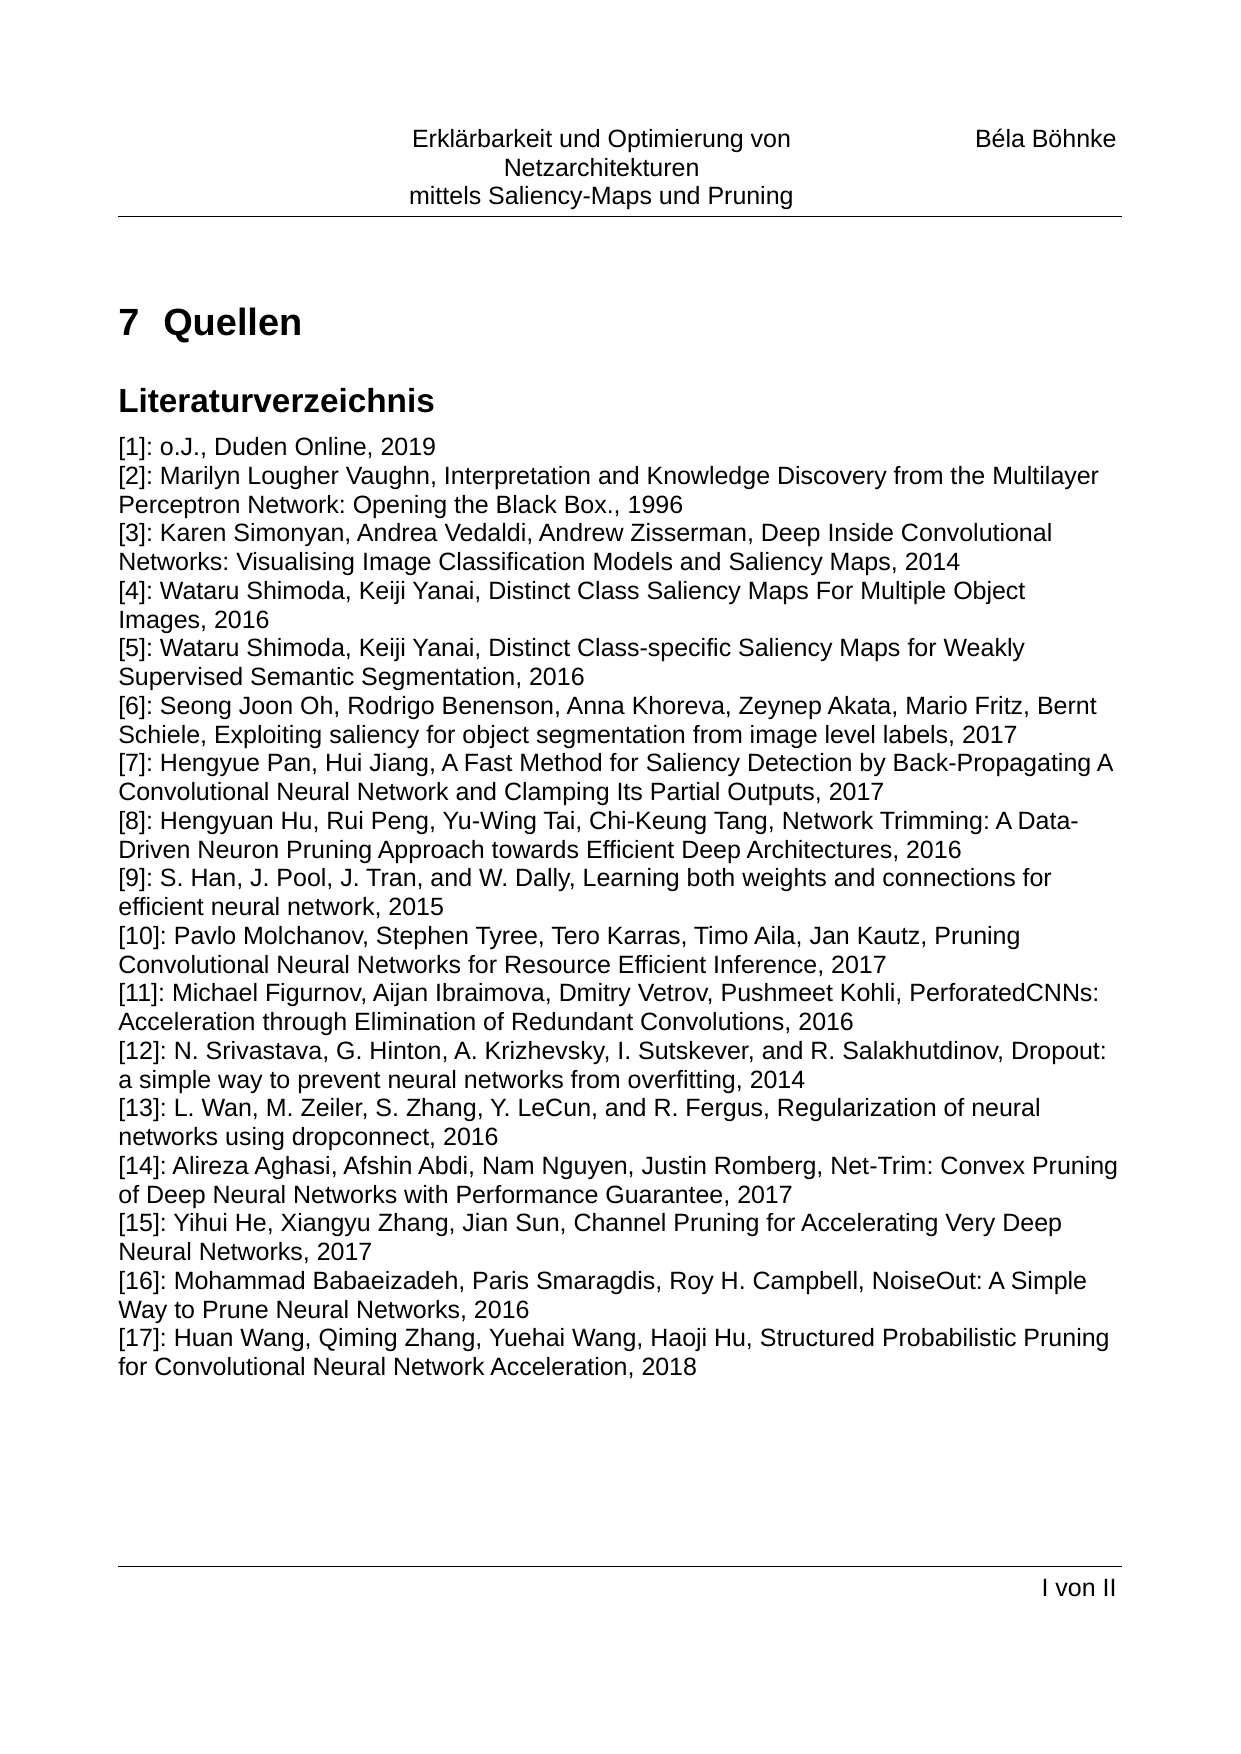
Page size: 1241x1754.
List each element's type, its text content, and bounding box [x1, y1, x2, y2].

text [2]: Marilyn Lougher Vaughn, Interpretation and Knowledge Discovery from the Multilayer Perceptron Network: Opening the Black Box., 1996 [118, 461, 1122, 518]
text [15]: Yihui He, Xiangyu Zhang, Jian Sun, Channel Pruning for Accelerating Very Deep Neural Networks, 2017 [118, 1208, 1122, 1266]
text [11]: Michael Figurnov, Aijan Ibraimova, Dmitry Vetrov, Pushmeet Kohli, PerforatedCNNs: Acceleration through Elimination of Redundant Convolutions, 2016 [118, 978, 1122, 1036]
text [14]: Alireza Aghasi, Afshin Abdi, Nam Nguyen, Justin Romberg, Net-Trim: Convex Pruning of Deep Neural Networks with Performance Guarantee, 2017 [118, 1151, 1122, 1208]
text [4]: Wataru Shimoda, Keiji Yanai, Distinct Class Saliency Maps For Multiple Object Images, 2016 [118, 576, 1122, 633]
subtitle Quellen [118, 300, 1122, 344]
text [10]: Pavlo Molchanov, Stephen Tyree, Tero Karras, Timo Aila, Jan Kautz, Pruning Convolutional Neural Networks for Resource Efficient Inference, 2017 [118, 921, 1122, 978]
text [16]: Mohammad Babaeizadeh, Paris Smaragdis, Roy H. Campbell, NoiseOut: A Simple Way to Prune Neural Networks, 2016 [118, 1266, 1122, 1323]
text [3]: Karen Simonyan, Andrea Vedaldi, Andrew Zisserman, Deep Inside Convolutional Networks: Visualising Image Classification Models and Saliency Maps, 2014 [118, 518, 1122, 576]
text [8]: Hengyuan Hu, Rui Peng, Yu-Wing Tai, Chi-Keung Tang, Network Trimming: A Data-Driven Neuron Pruning Approach towards Efficient Deep Architectures, 2016 [118, 806, 1122, 863]
text [13]: L. Wan, M. Zeiler, S. Zhang, Y. LeCun, and R. Fergus, Regularization of neural networks using dropconnect, 2016 [118, 1093, 1122, 1151]
text [1]: o.J., Duden Online, 2019 [118, 432, 1122, 461]
subtitle Literaturverzeichnis [118, 381, 1122, 420]
text [6]: Seong Joon Oh, Rodrigo Benenson, Anna Khoreva, Zeynep Akata, Mario Fritz, Bernt Schiele, Exploiting saliency for object segmentation from image level labels, 2017 [118, 691, 1122, 748]
text [7]: Hengyue Pan, Hui Jiang, A Fast Method for Saliency Detection by Back-Propagating A Convolutional Neural Network and Clamping Its Partial Outputs, 2017 [118, 748, 1122, 806]
text [12]: N. Srivastava, G. Hinton, A. Krizhevsky, I. Sutskever, and R. Salakhutdinov, Dropout: a simple way to prevent neural networks from overfitting, 2014 [118, 1036, 1122, 1093]
text [5]: Wataru Shimoda, Keiji Yanai, Distinct Class-specific Saliency Maps for Weakly Supervised Semantic Segmentation, 2016 [118, 633, 1122, 691]
text [9]: S. Han, J. Pool, J. Tran, and W. Dally, Learning both weights and connections for efficient neural network, 2015 [118, 863, 1122, 921]
text [17]: Huan Wang, Qiming Zhang, Yuehai Wang, Haoji Hu, Structured Probabilistic Pruning for Convolutional Neural Network Acceleration, 2018 [118, 1323, 1122, 1381]
